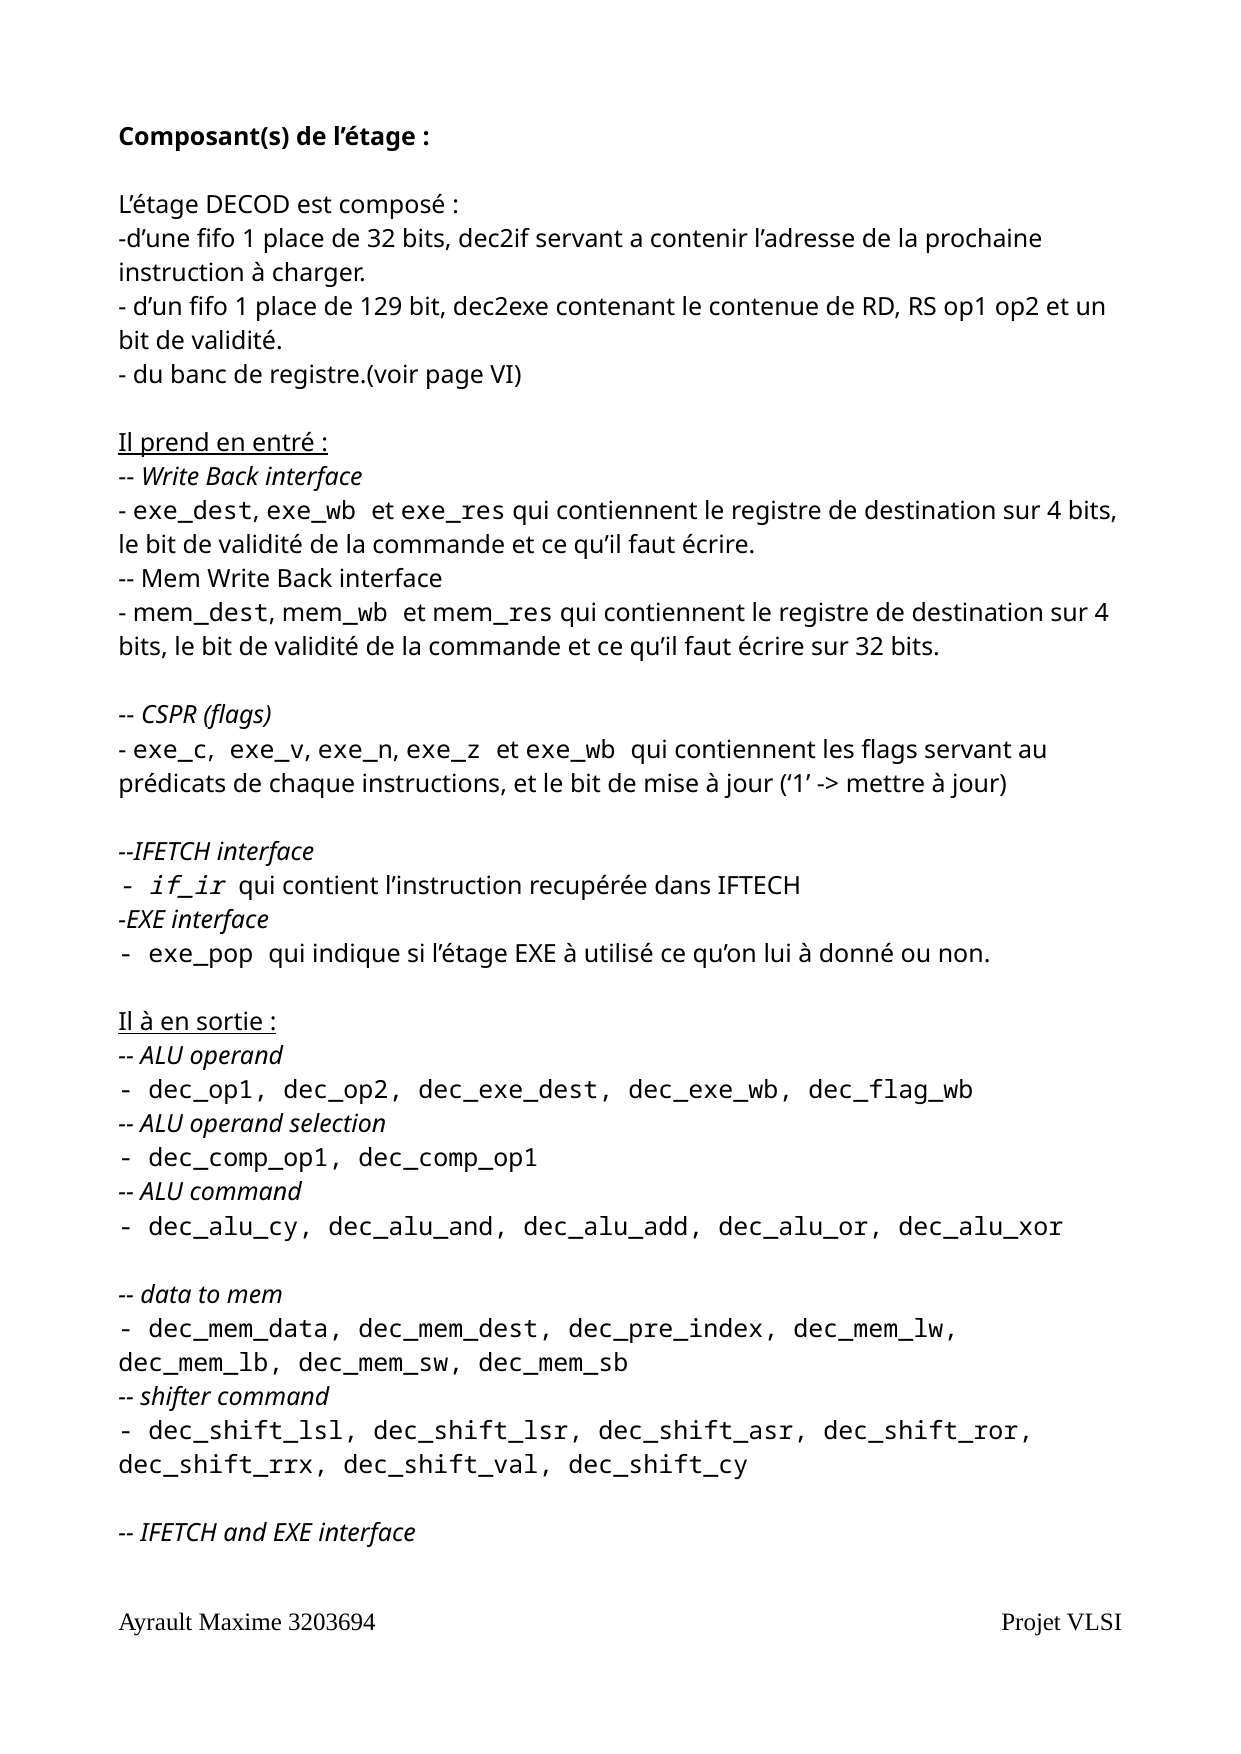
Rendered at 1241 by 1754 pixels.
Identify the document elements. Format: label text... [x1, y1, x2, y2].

text - exe_pop qui indique si l’étage EXE à utilisé ce qu’on lui à donné ou non. [118, 936, 1122, 970]
text Il à en sortie : [118, 1004, 1122, 1038]
text - if_ir qui contient l’instruction recupérée dans IFTECH [118, 867, 1122, 902]
text - exe_c, exe_v, exe_n, exe_z et exe_wb qui contiennent les flags servant au prédicats de chaque instructions, et le bit de mise à jour (‘1’ -> mettre à jour) [118, 731, 1122, 799]
text -- ALU operand selection [118, 1106, 1122, 1140]
text -EXE interface [118, 902, 1122, 936]
text -- Write Back interface [118, 459, 1122, 493]
text -- ALU operand [118, 1038, 1122, 1072]
text - dec_mem_data, dec_mem_dest, dec_pre_index, dec_mem_lw, dec_mem_lb, dec_mem_sw, dec_mem_sb [118, 1310, 1122, 1378]
text - d’un fifo 1 place de 129 bit, dec2exe contenant le contenue de RD, RS op1 op2 et un bit de validité. [118, 288, 1122, 357]
text -- CSPR (flags) [118, 697, 1122, 731]
text - du banc de registre.(voir page VI) [118, 357, 1122, 391]
text -- Mem Write Back interface [118, 561, 1122, 595]
text - exe_dest, exe_wb et exe_res qui contiennent le registre de destination sur 4 bits, le bit de validité de la commande et ce qu’il faut écrire. [118, 493, 1122, 561]
text Composant(s) de l’étage : [118, 118, 1122, 152]
text - dec_shift_lsl, dec_shift_lsr, dec_shift_asr, dec_shift_ror, dec_shift_rrx, dec_shift_val, dec_shift_cy [118, 1412, 1122, 1481]
text - dec_alu_cy, dec_alu_and, dec_alu_add, dec_alu_or, dec_alu_xor [118, 1208, 1122, 1242]
text -- data to mem [118, 1276, 1122, 1310]
text - mem_dest, mem_wb et mem_res qui contiennent le registre de destination sur 4 bits, le bit de validité de la commande et ce qu’il faut écrire sur 32 bits. [118, 595, 1122, 663]
text Il prend en entré : [118, 425, 1122, 459]
text -- shifter command [118, 1378, 1122, 1412]
text --IFETCH interface [118, 833, 1122, 867]
text -- ALU command [118, 1174, 1122, 1208]
text -d’une fifo 1 place de 32 bits, dec2if servant a contenir l’adresse de la prochaine instruction à charger. [118, 220, 1122, 288]
text - dec_comp_op1, dec_comp_op1 [118, 1140, 1122, 1174]
text - dec_op1, dec_op2, dec_exe_dest, dec_exe_wb, dec_flag_wb [118, 1072, 1122, 1106]
text L’étage DECOD est composé : [118, 186, 1122, 220]
text -- IFETCH and EXE interface [118, 1515, 1122, 1549]
